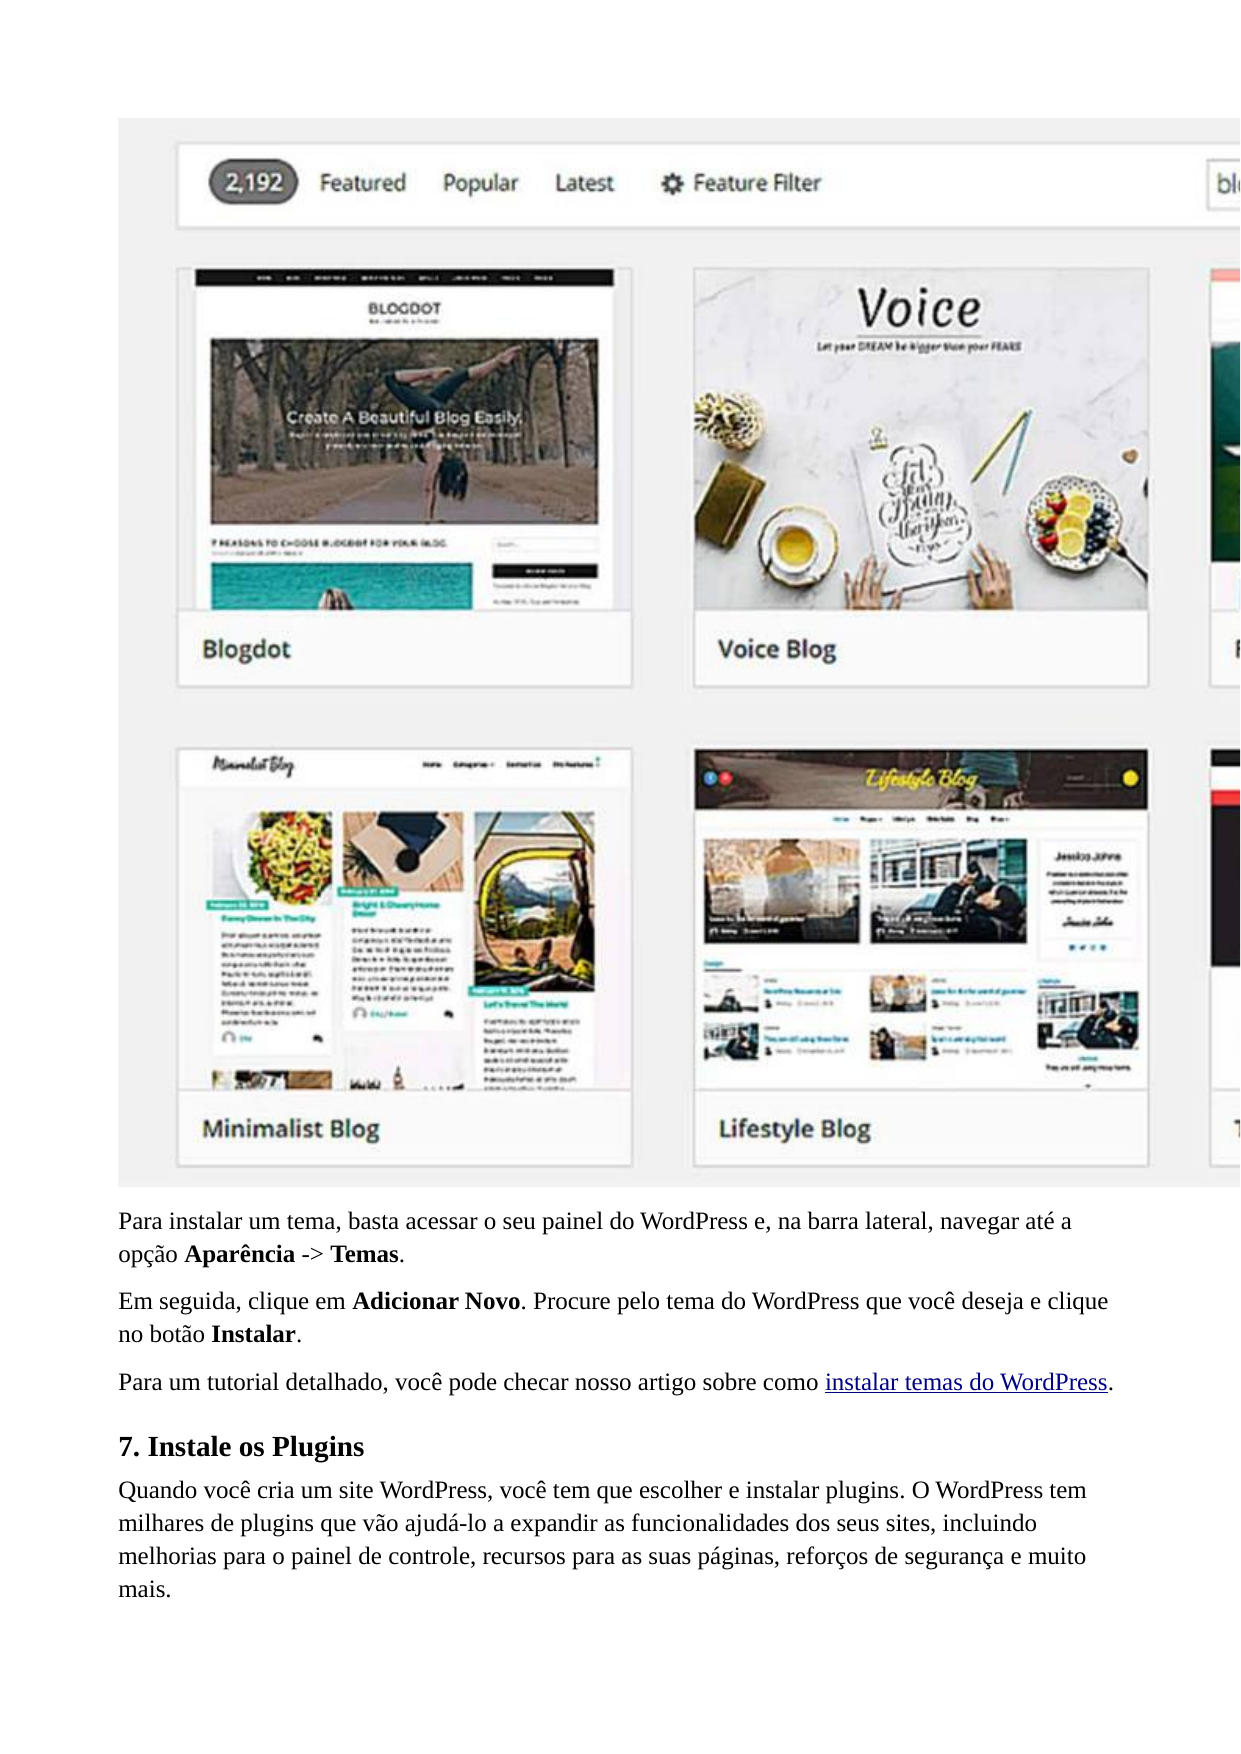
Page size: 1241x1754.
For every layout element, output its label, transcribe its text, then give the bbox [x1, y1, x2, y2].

subtitle 7. Instale os Plugins [118, 1429, 1122, 1463]
text Em seguida, clique em Adicionar Novo. Procure pelo tema do WordPress que você deseja e clique no botão Instalar. [118, 1286, 1122, 1348]
text Para um tutorial detalhado, você pode checar nosso artigo sobre como instalar temas do WordPress. [118, 1367, 1122, 1396]
text Para instalar um tema, basta acessar o seu painel do WordPress e, na barra lateral, navegar até a opção Aparência -> Temas. [118, 1206, 1122, 1267]
text Quando você cria um site WordPress, você tem que escolher e instalar plugins. O WordPress tem milhares de plugins que vão ajudá-lo a expandir as funcionalidades dos seus sites, incluindo melhorias para o painel de controle, recursos para as suas páginas, reforços de segurança e muito mais. [118, 1475, 1122, 1603]
picture [118, 118, 1241, 1187]
